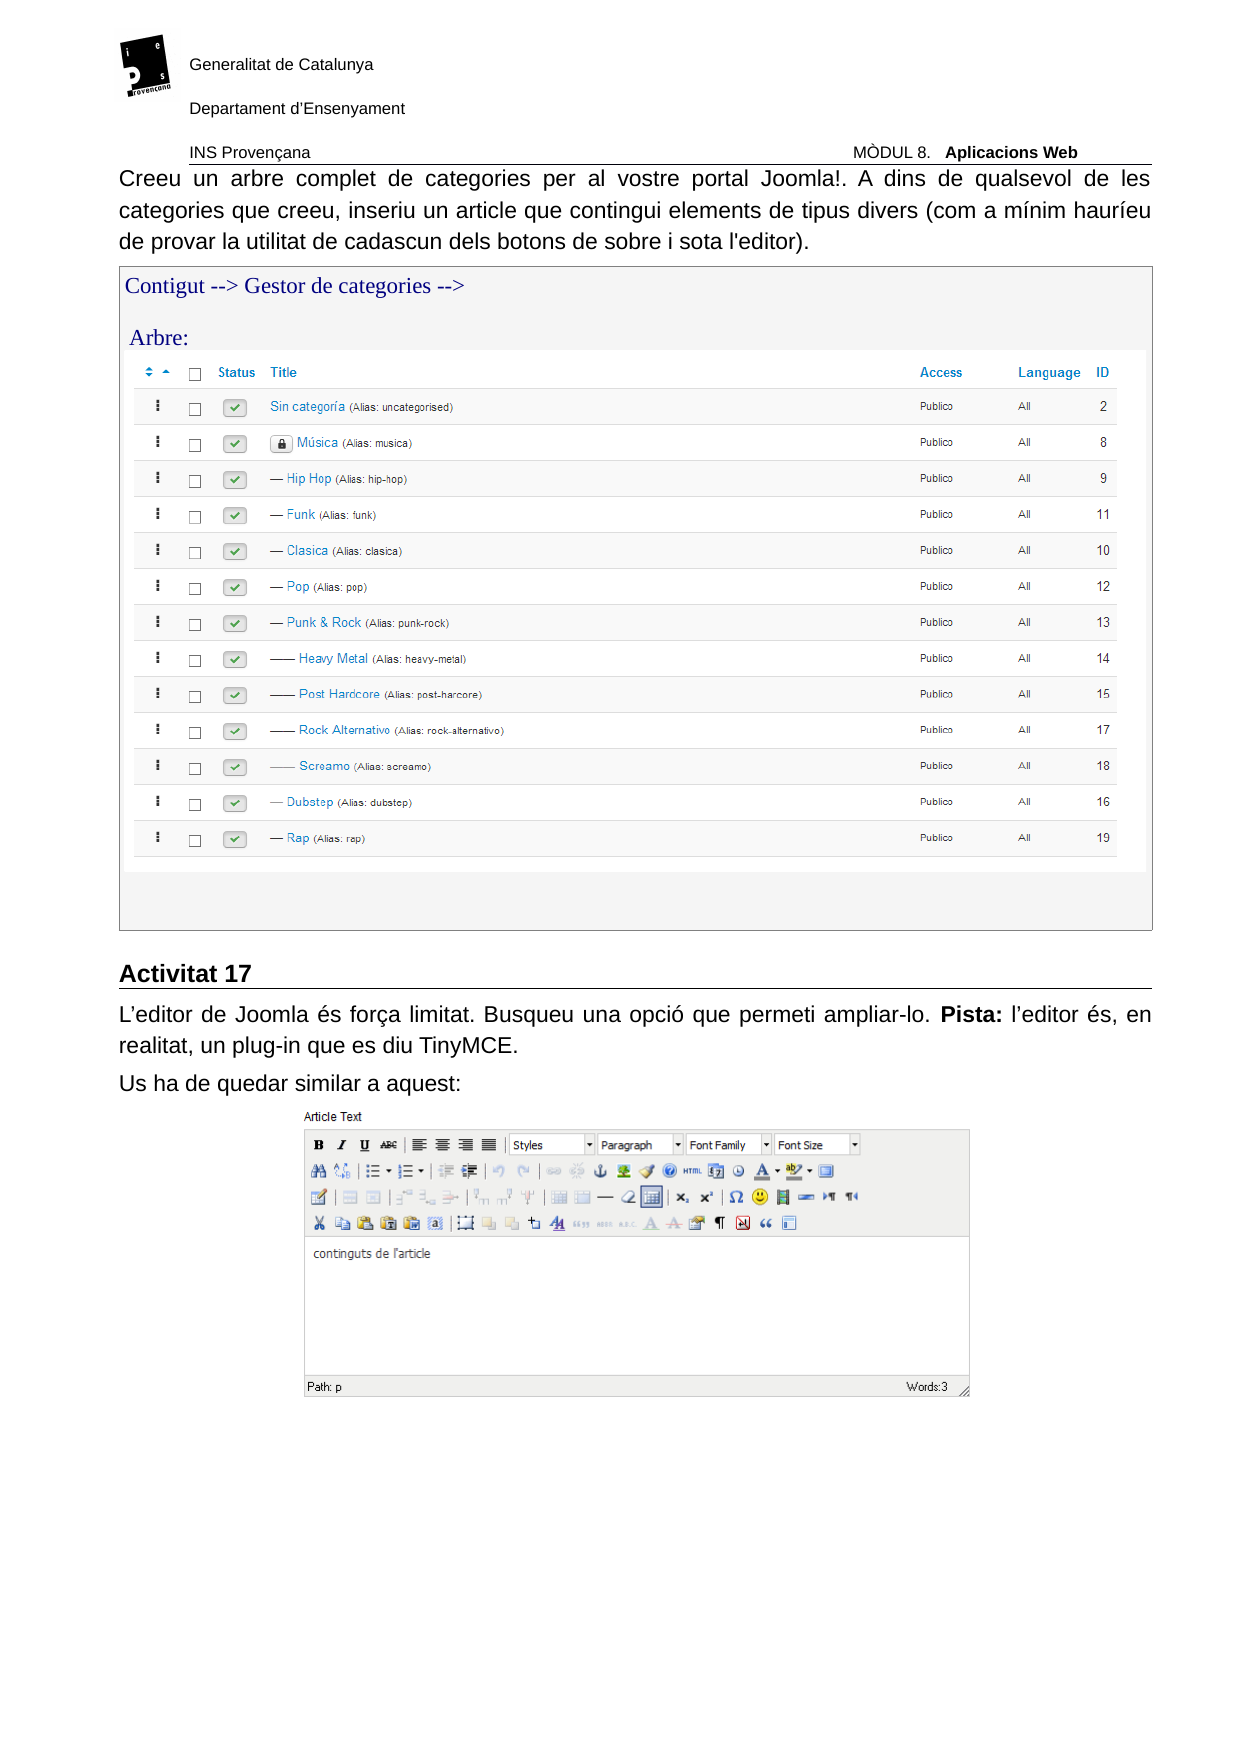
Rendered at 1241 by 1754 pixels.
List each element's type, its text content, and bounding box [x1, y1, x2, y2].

picture [124, 350, 1147, 872]
text Creeu un arbre complet de categories per al vostre portal Joomla!. A dins de qualsevol de les categories que creeu, inseriu un article que contingui elements de tipus divers (com a mínim hauríeu de provar la utilitat de cadascun dels botons de sobre i sota l'editor). [119, 165, 1152, 255]
picture [297, 1107, 974, 1398]
table_header Contigut --> Gestor de categories --> Arbre: [120, 267, 1152, 930]
text Us ha de quedar similar a aquest: [119, 1070, 1152, 1096]
picture [114, 28, 181, 102]
subtitle Activitat 17 [119, 959, 1152, 988]
text L’editor de Joomla és força limitat. Busqueu una opció que permeti ampliar-lo. Pista: l’editor és, en realitat, un plug-in que es diu TinyMCE. [119, 1001, 1152, 1059]
